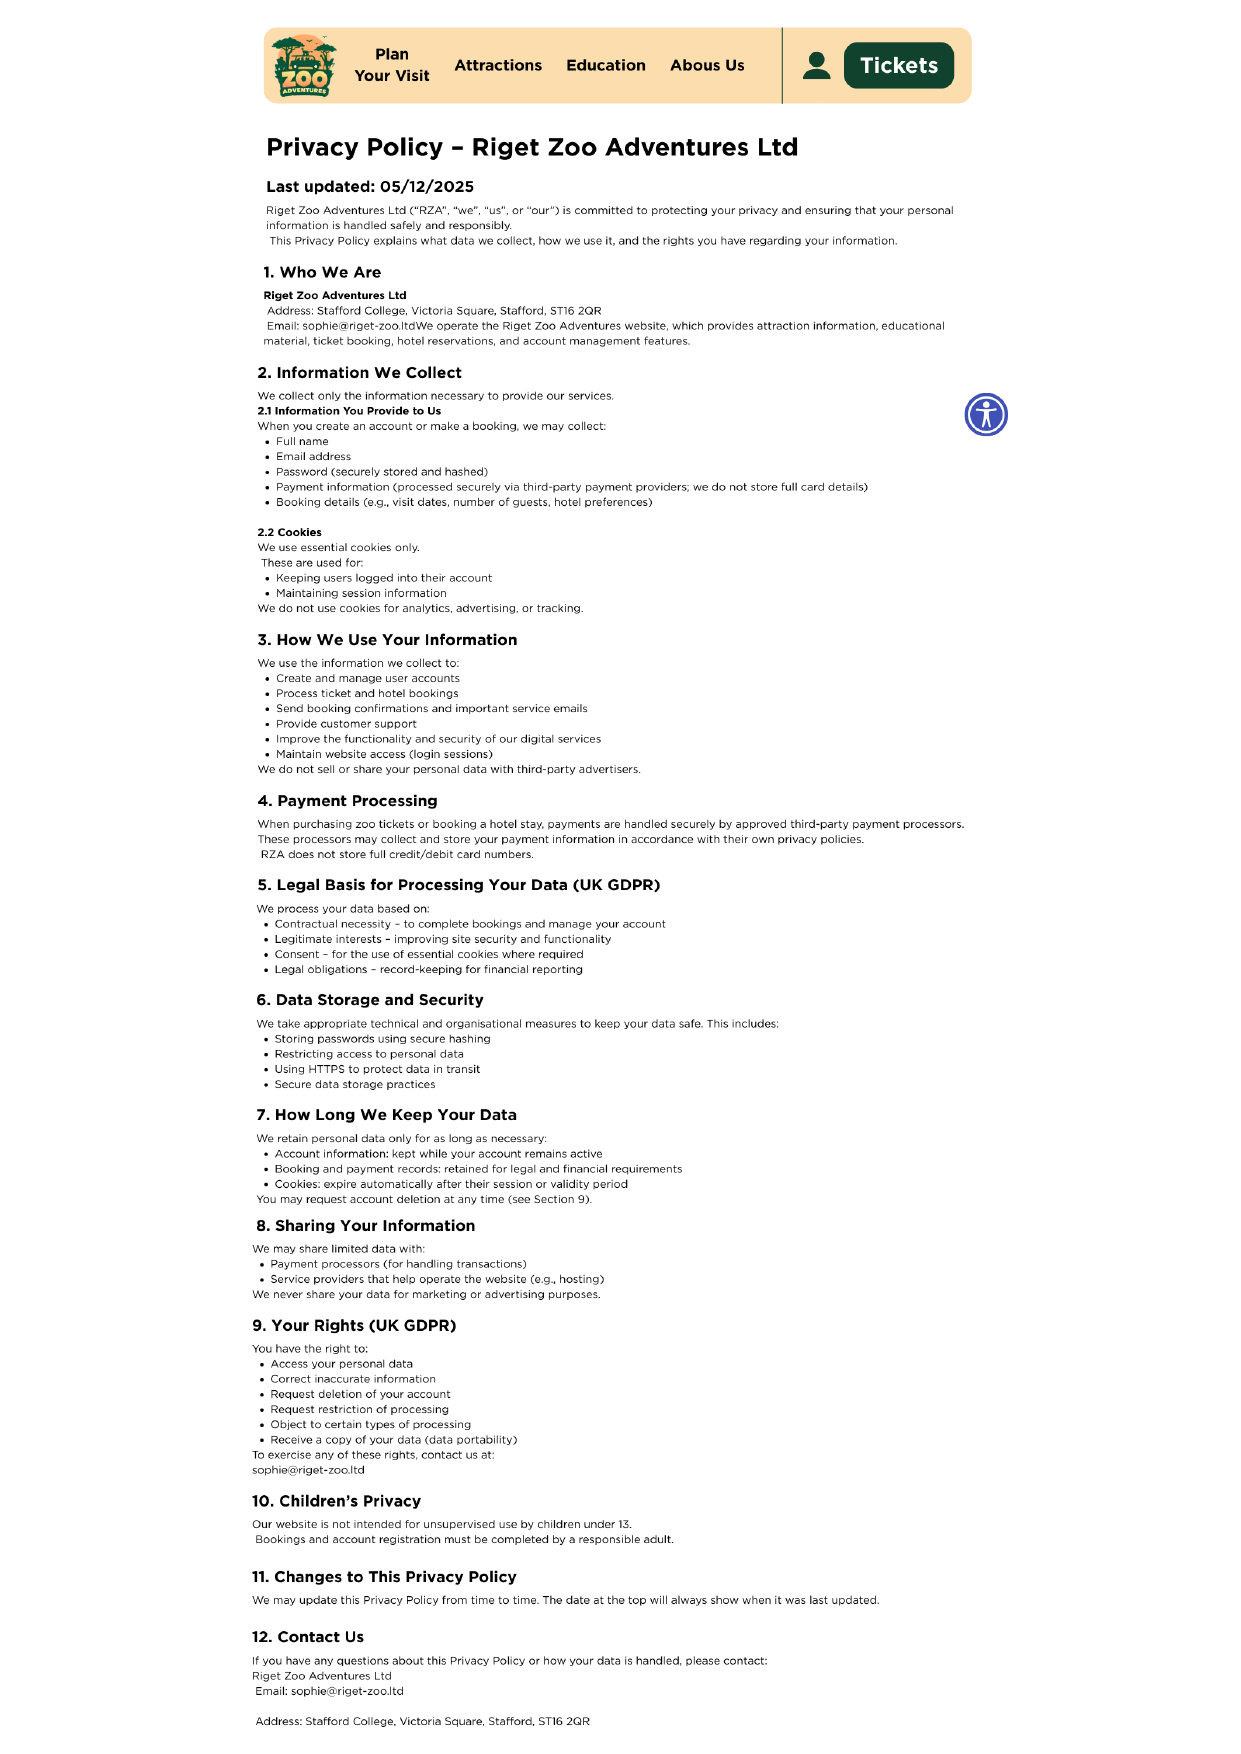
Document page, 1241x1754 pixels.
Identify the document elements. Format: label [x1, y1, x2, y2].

picture [221, 0, 1019, 1754]
